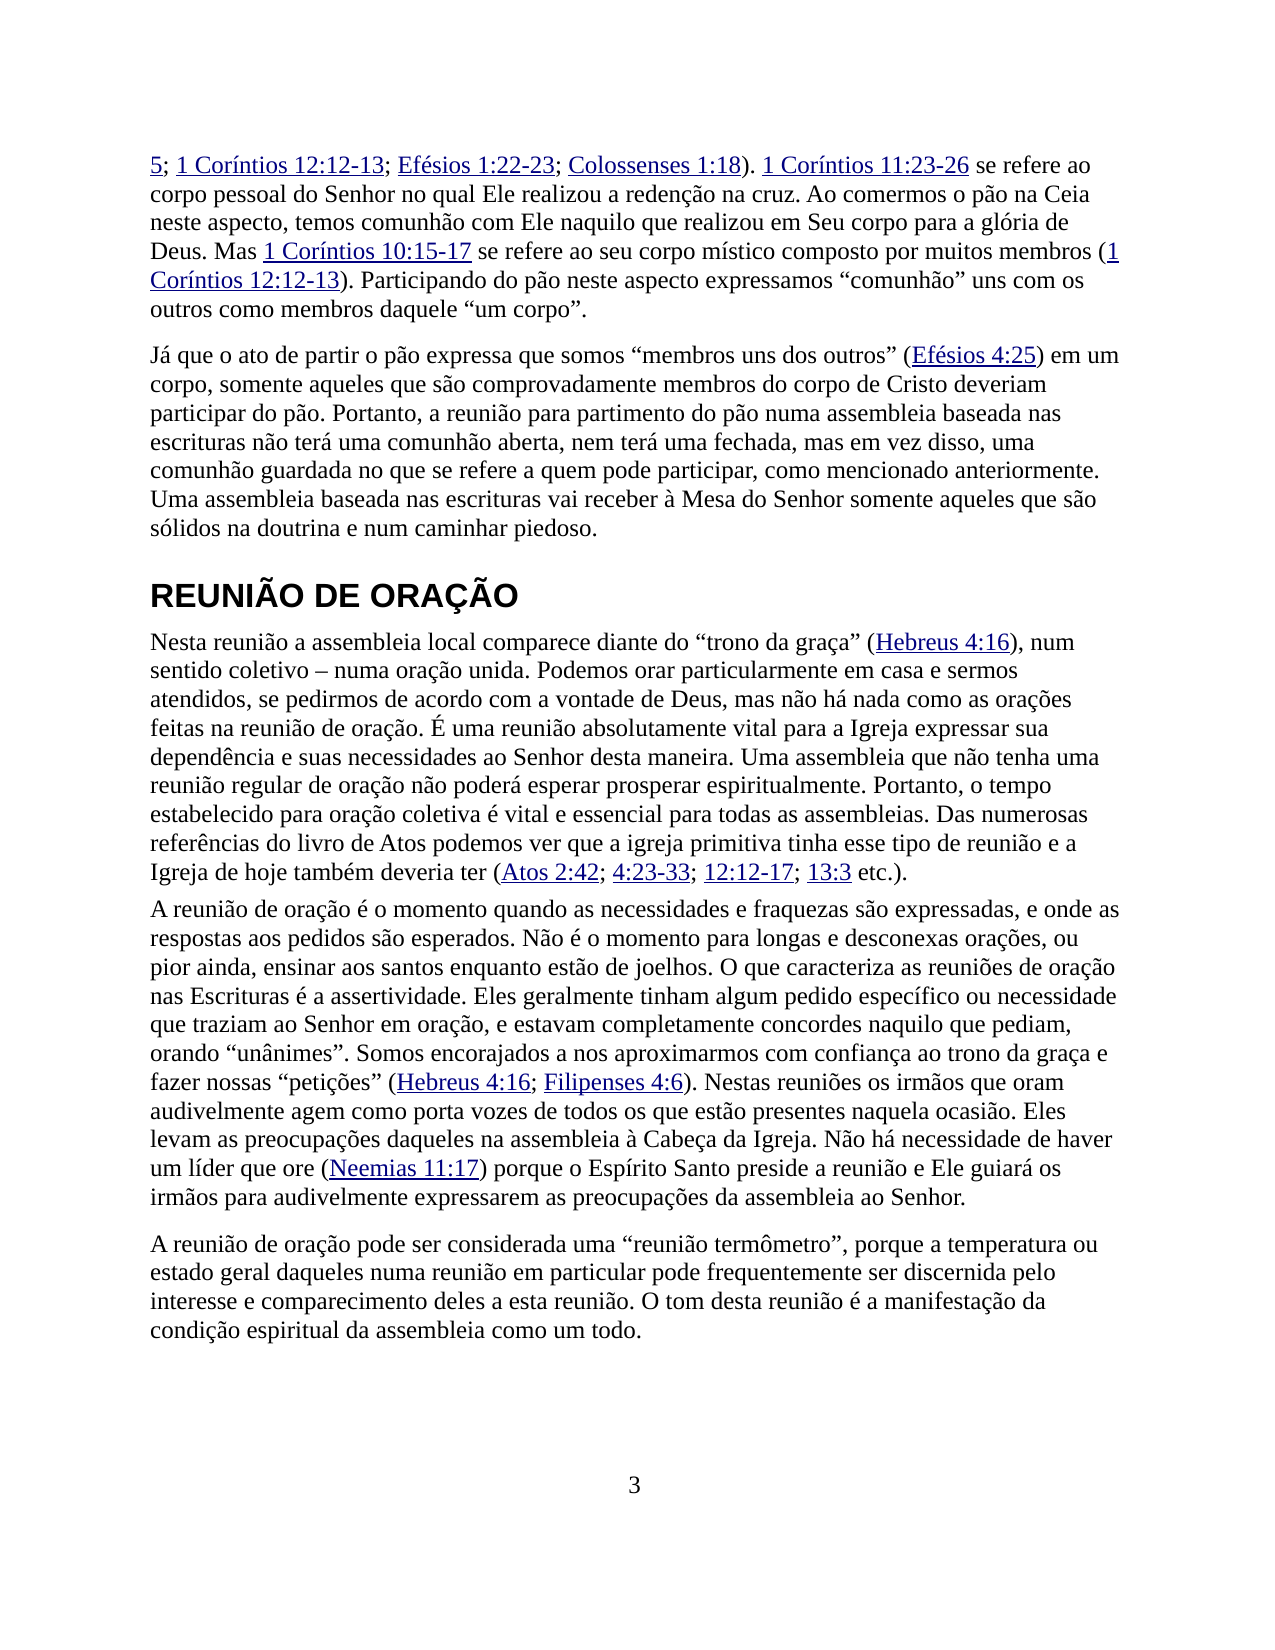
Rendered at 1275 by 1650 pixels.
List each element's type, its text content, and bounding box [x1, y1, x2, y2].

subtitle REUNIÃO DE ORAÇÃO [150, 576, 1125, 614]
text 5; 1 Coríntios 12:12-13; Efésios 1:22-23; Colossenses 1:18). 1 Coríntios 11:23-26 se refere ao corpo pessoal do Senhor no qual Ele realizou a redenção na cruz. Ao comermos o pão na Ceia neste aspecto, temos comunhão com Ele naquilo que realizou em Seu corpo para a glória de Deus. Mas 1 Coríntios 10:15-17 se refere ao seu corpo místico composto por muitos membros (1 Coríntios 12:12-13). Participando do pão neste aspecto expressamos “comunhão” uns com os outros como membros daquele “um corpo”. [150, 150, 1125, 322]
text Já que o ato de partir o pão expressa que somos “membros uns dos outros” (Efésios 4:25) em um corpo, somente aqueles que são comprovadamente membros do corpo de Cristo deveriam participar do pão. Portanto, a reunião para partimento do pão numa assembleia baseada nas escrituras não terá uma comunhão aberta, nem terá uma fechada, mas em vez disso, uma comunhão guardada no que se refere a quem pode participar, como mencionado anteriormente. Uma assembleia baseada nas escrituras vai receber à Mesa do Senhor somente aqueles que são sólidos na doutrina e num caminhar piedoso. [150, 340, 1125, 542]
text A reunião de oração é o momento quando as necessidades e fraquezas são expressadas, e onde as respostas aos pedidos são esperados. Não é o momento para longas e desconexas orações, ou pior ainda, ensinar aos santos enquanto estão de joelhos. O que caracteriza as reuniões de oração nas Escrituras é a assertividade. Eles geralmente tinham algum pedido específico ou necessidade que traziam ao Senhor em oração, e estavam completamente concordes naquilo que pediam, orando “unânimes”. Somos encorajados a nos aproximarmos com confiança ao trono da graça e fazer nossas “petições” (Hebreus 4:16; Filipenses 4:6). Nestas reuniões os irmãos que oram audivelmente agem como porta vozes de todos os que estão presentes naquela ocasião. Eles levam as preocupações daqueles na assembleia à Cabeça da Igreja. Não há necessidade de haver um líder que ore (Neemias 11:17) porque o Espírito Santo preside a reunião e Ele guiará os irmãos para audivelmente expressarem as preocupações da assembleia ao Senhor. [150, 894, 1125, 1211]
text A reunião de oração pode ser considerada uma “reunião termômetro”, porque a temperatura ou estado geral daqueles numa reunião em particular pode frequentemente ser discernida pelo interesse e comparecimento deles a esta reunião. O tom desta reunião é a manifestação da condição espiritual da assembleia como um todo. [150, 1229, 1125, 1344]
text Nesta reunião a assembleia local comparece diante do “trono da graça” (Hebreus 4:16), num sentido coletivo – numa oração unida. Podemos orar particularmente em casa e sermos atendidos, se pedirmos de acordo com a vontade de Deus, mas não há nada como as orações feitas na reunião de oração. É uma reunião absolutamente vital para a Igreja expressar sua dependência e suas necessidades ao Senhor desta maneira. Uma assembleia que não tenha uma reunião regular de oração não poderá esperar prosperar espiritualmente. Portanto, o tempo estabelecido para oração coletiva é vital e essencial para todas as assembleias. Das numerosas referências do livro de Atos podemos ver que a igreja primitiva tinha esse tipo de reunião e a Igreja de hoje também deveria ter (Atos 2:42; 4:23-33; 12:12-17; 13:3 etc.). [150, 627, 1125, 886]
